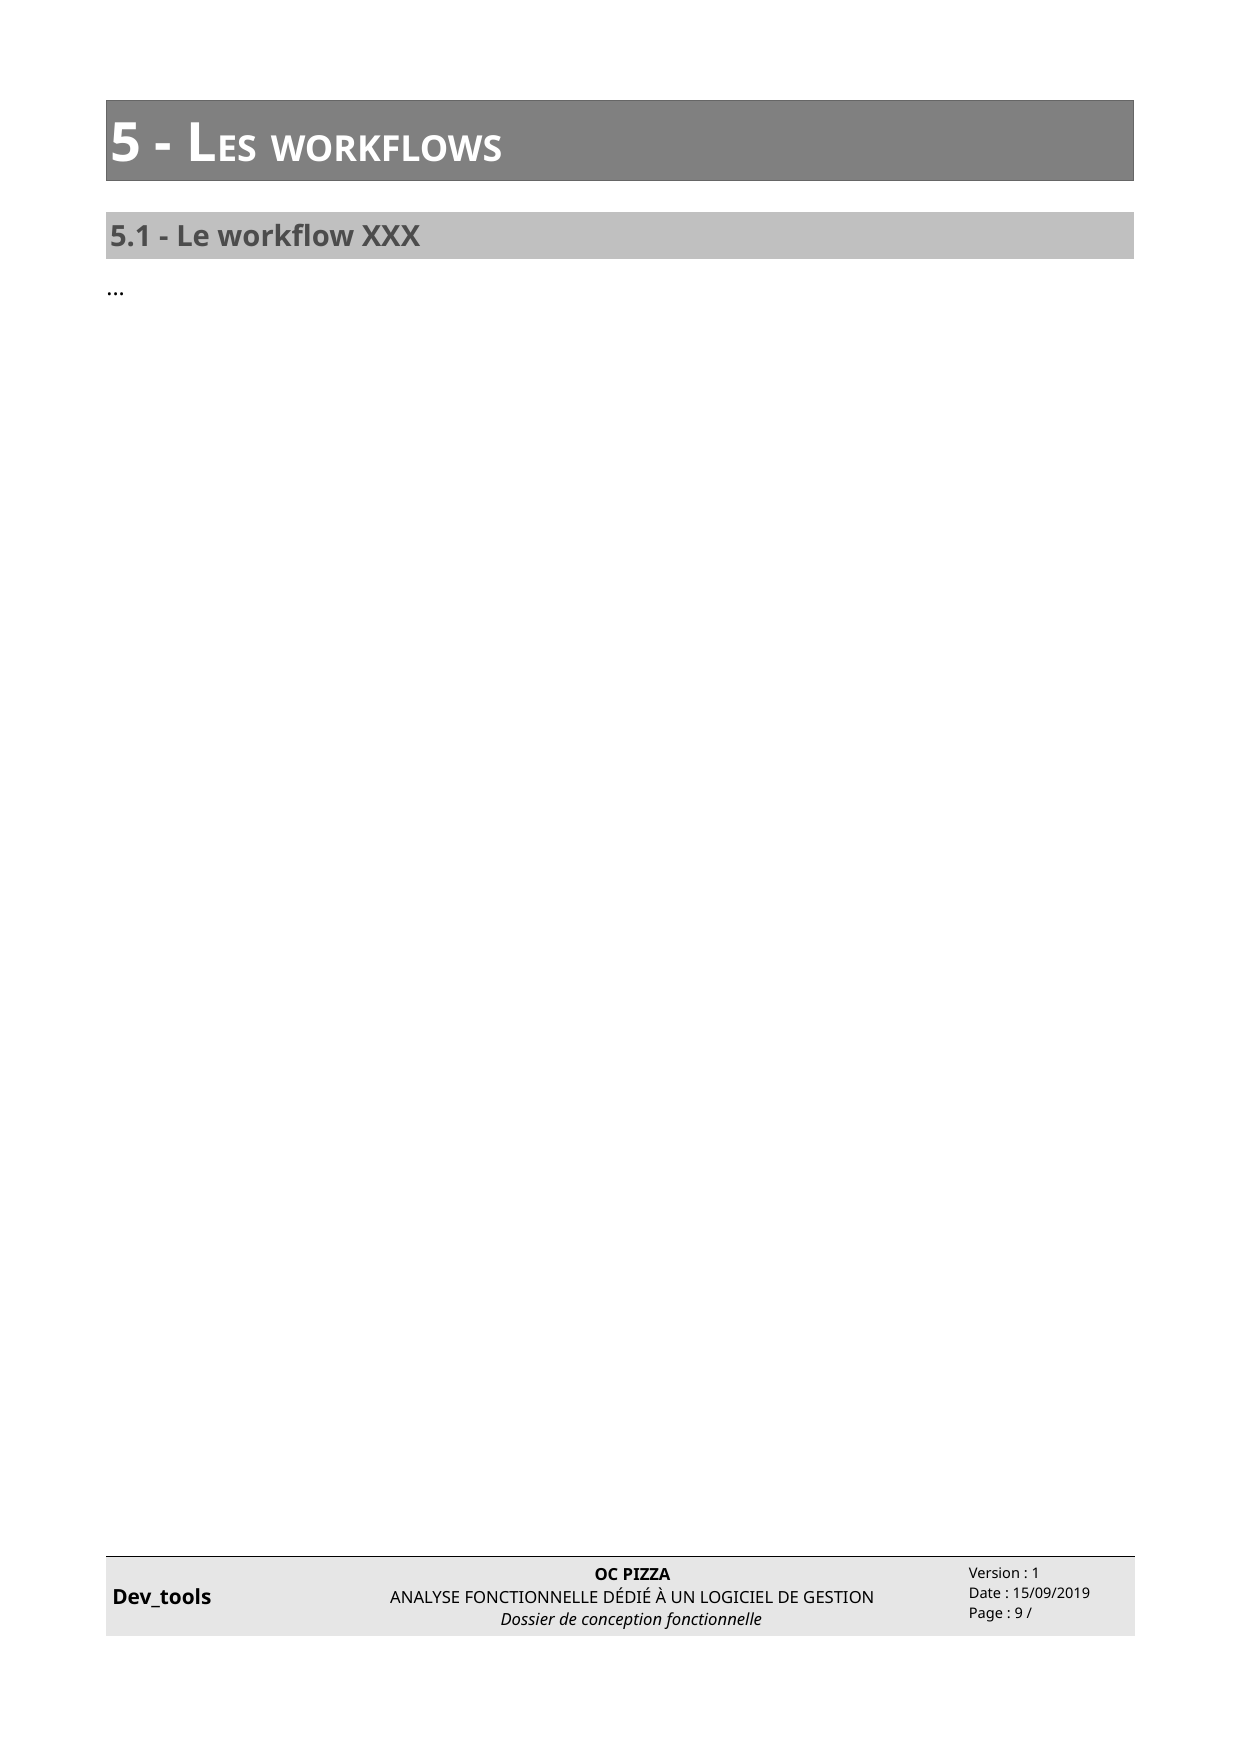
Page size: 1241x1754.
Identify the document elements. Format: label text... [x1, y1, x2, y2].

subtitle Le workflow XXX [107, 213, 1133, 258]
subtitle Les workflows [107, 101, 1133, 180]
text ... [106, 271, 1134, 302]
